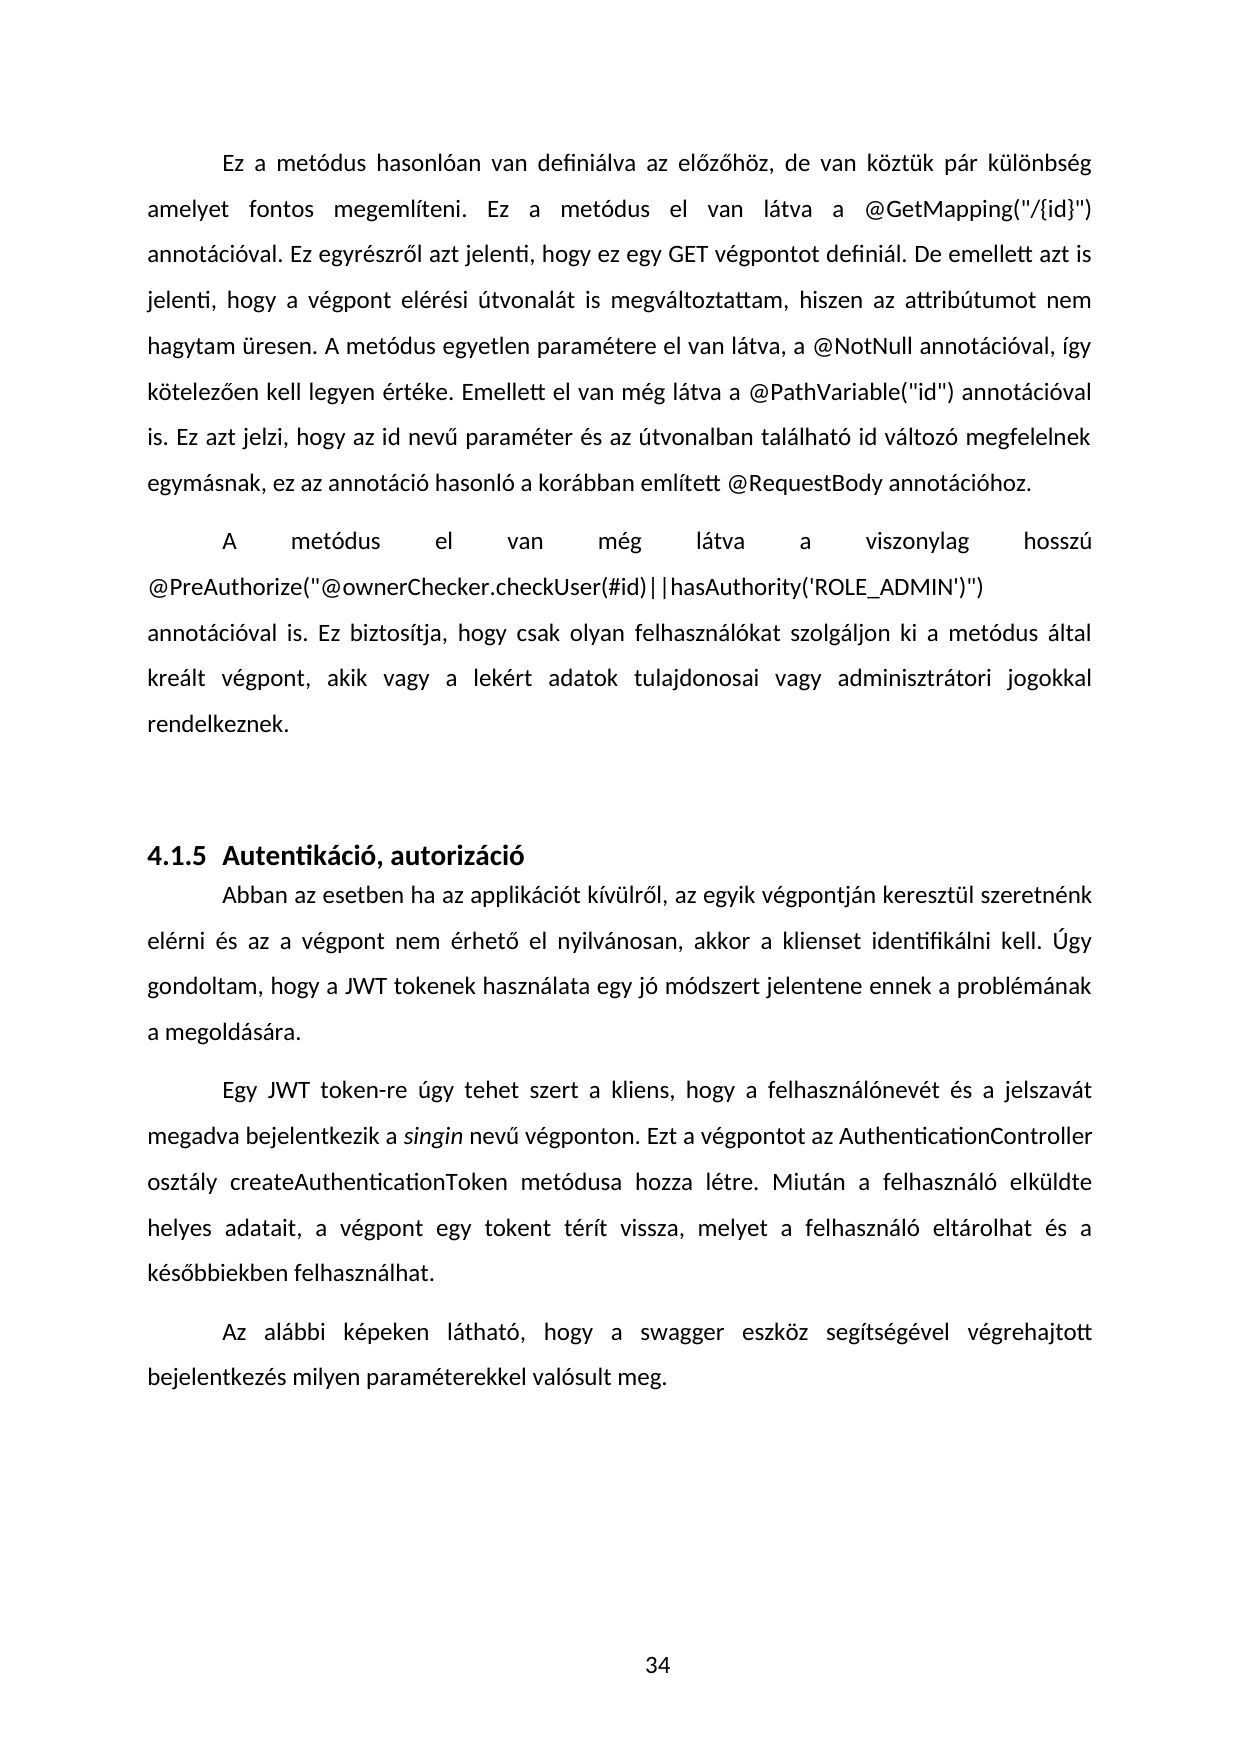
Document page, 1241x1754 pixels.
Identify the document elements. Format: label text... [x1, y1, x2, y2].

text A metódus el van még látva a viszonylag hosszú @PreAuthorize("@ownerChecker.checkUser(#id)||hasAuthority('ROLE_ADMIN')") annotációval is. Ez biztosítja, hogy csak olyan felhasználókat szolgáljon ki a metódus által kreált végpont, akik vagy a lekért adatok tulajdonosai vagy adminisztrátori jogokkal rendelkeznek. [147, 525, 1093, 739]
text Ez a metódus hasonlóan van definiálva az előzőhöz, de van köztük pár különbség amelyet fontos megemlíteni. Ez a metódus el van látva a @GetMapping("/{id}") annotációval. Ez egyrészről azt jelenti, hogy ez egy GET végpontot definiál. De emellett azt is jelenti, hogy a végpont elérési útvonalát is megváltoztattam, hiszen az attribútumot nem hagytam üresen. A metódus egyetlen paramétere el van látva, a @NotNull annotációval, így kötelezően kell legyen értéke. Emellett el van még látva a @PathVariable("id") annotációval is. Ez azt jelzi, hogy az id nevű paraméter és az útvonalban található id változó megfelelnek egymásnak, ez az annotáció hasonló a korábban említett @RequestBody annotációhoz. [147, 147, 1093, 498]
text Az alábbi képeken látható, hogy a swagger eszköz segítségével végrehajtott bejelentkezés milyen paraméterekkel valósult meg. [147, 1316, 1093, 1392]
text Egy JWT token-re úgy tehet szert a kliens, hogy a felhasználónevét és a jelszavát megadva bejelentkezik a singin nevű végponton. Ezt a végpontot az AuthenticationController osztály createAuthenticationToken metódusa hozza létre. Miután a felhasználó elküldte helyes adatait, a végpont egy tokent térít vissza, melyet a felhasználó eltárolhat és a későbbiekben felhasználhat. [147, 1074, 1093, 1288]
subtitle Autentikáció, autorizáció [147, 837, 1093, 873]
text Abban az esetben ha az applikációt kívülről, az egyik végpontján keresztül szeretnénk elérni és az a végpont nem érhető el nyilvánosan, akkor a klienset identifikálni kell. Úgy gondoltam, hogy a JWT tokenek használata egy jó módszert jelentene ennek a problémának a megoldására. [147, 879, 1093, 1047]
